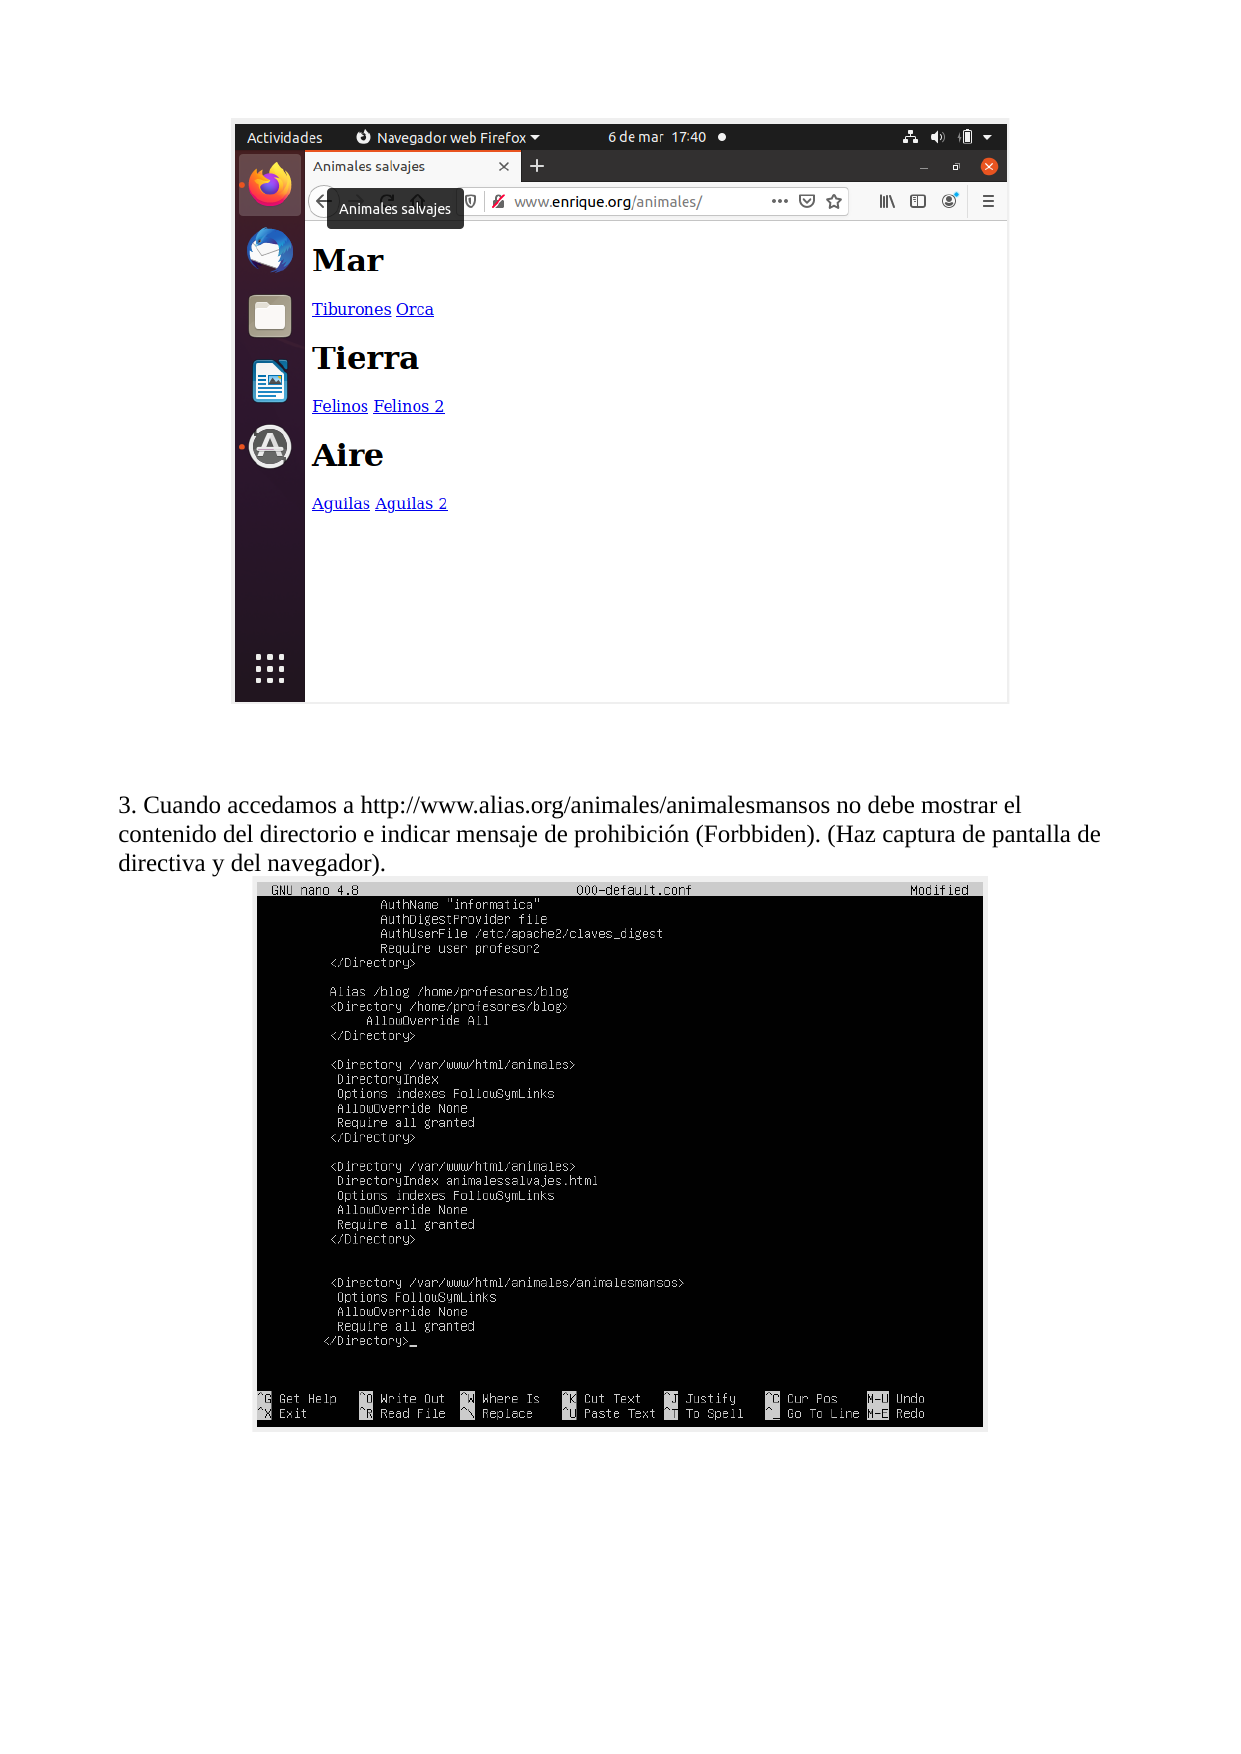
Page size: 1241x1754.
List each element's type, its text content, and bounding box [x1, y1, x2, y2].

picture [252, 876, 988, 1432]
picture [231, 118, 1010, 704]
text 3. Cuando accedamos a http://www.alias.org/animales/animalesmansos no debe mostrar el contenido del directorio e indicar mensaje de prohibición (Forbbiden). (Haz captura de pantalla de directiva y del navegador). [118, 790, 1122, 877]
